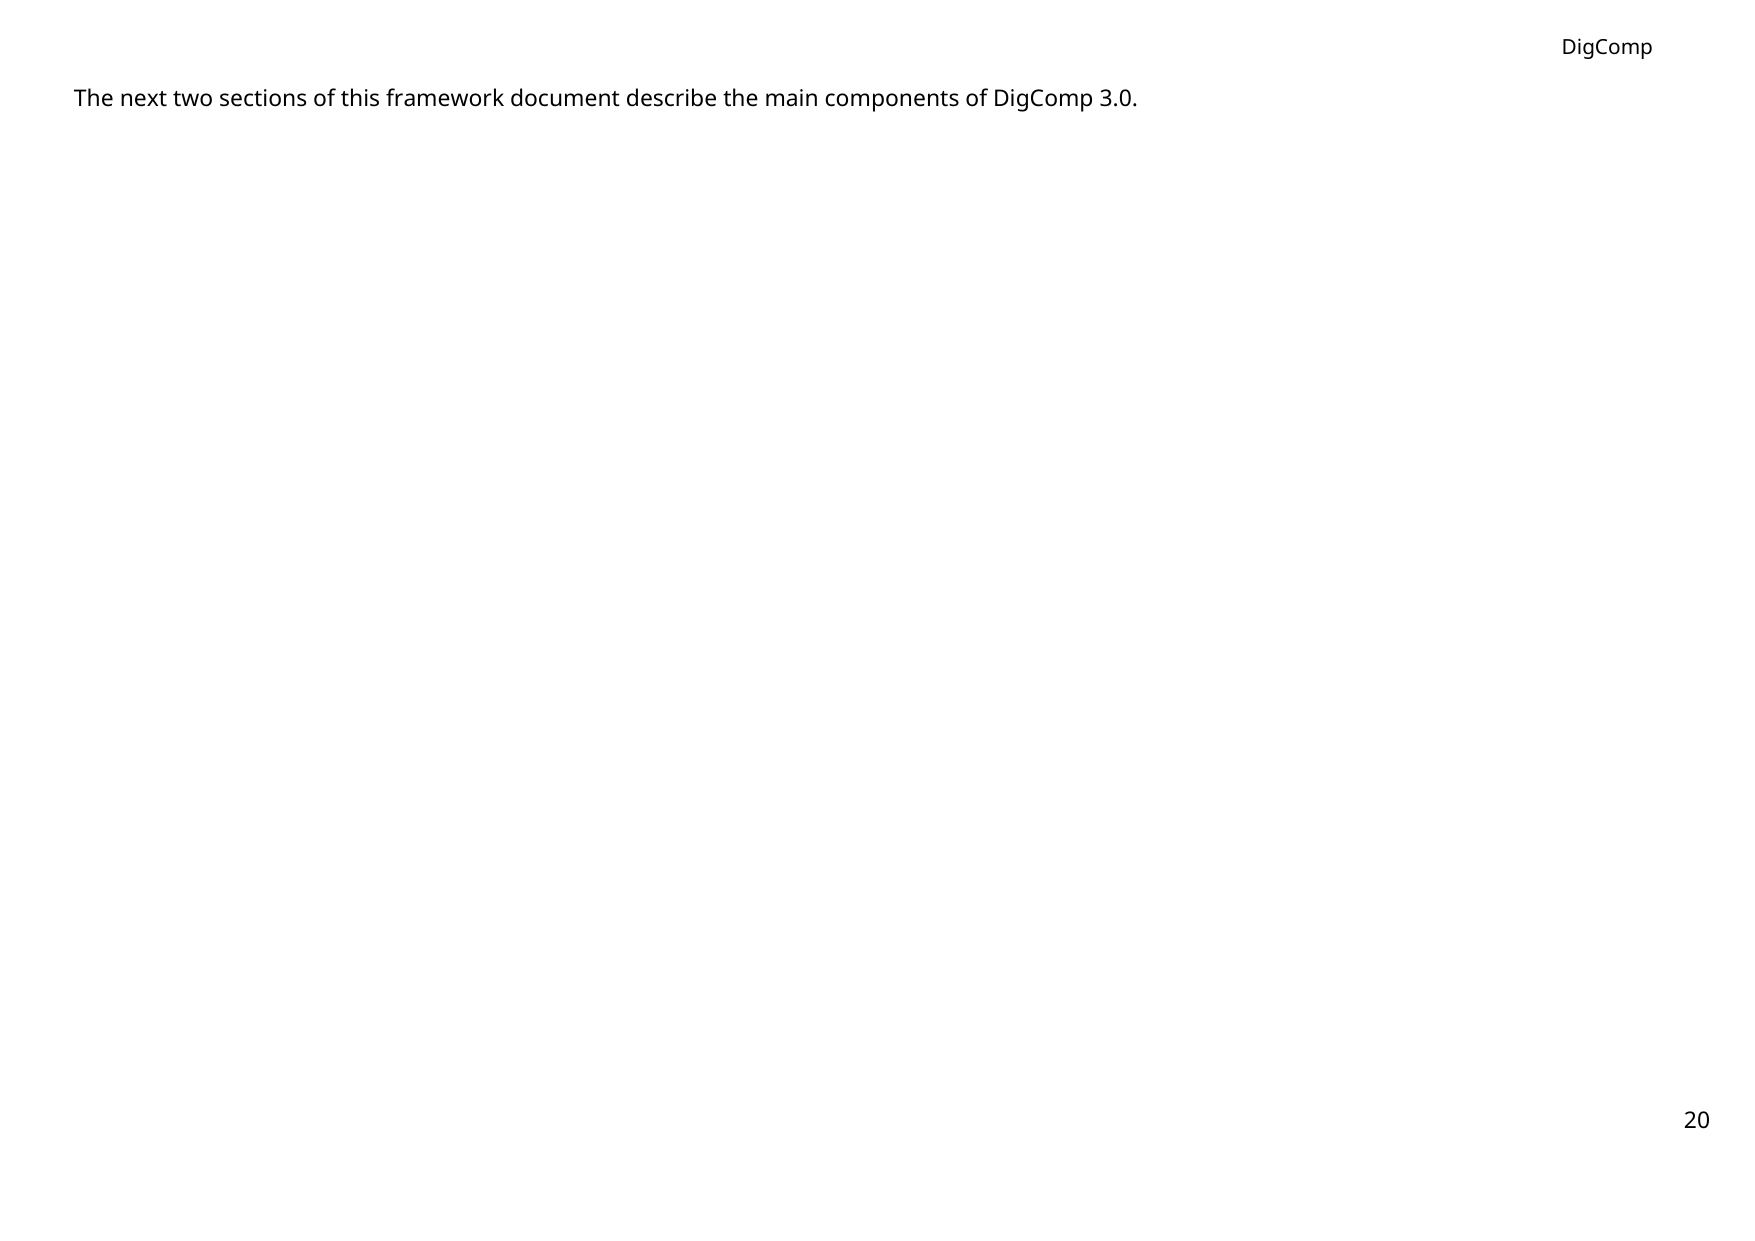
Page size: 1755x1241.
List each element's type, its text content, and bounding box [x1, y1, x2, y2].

text The next two sections of this framework document describe the main components of DigComp 3.0. [74, 82, 1710, 113]
